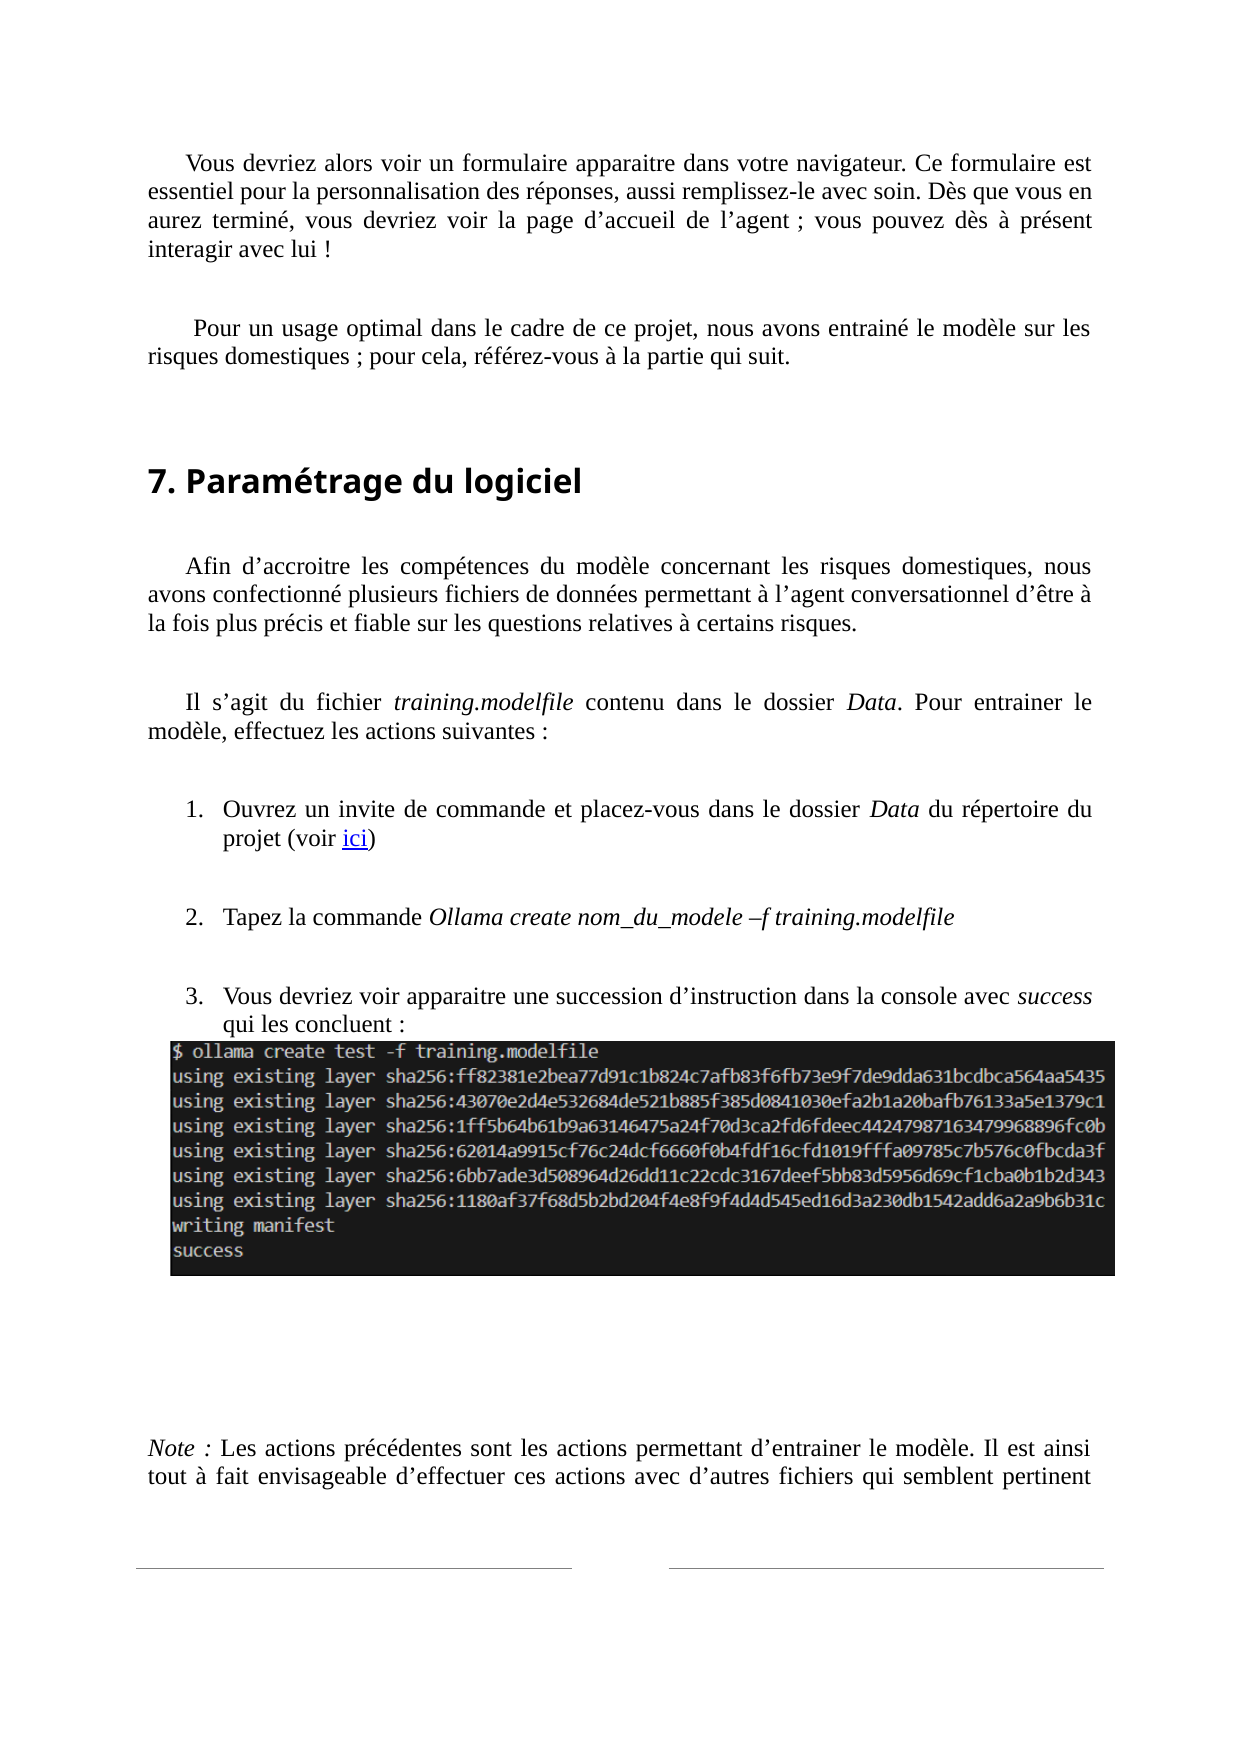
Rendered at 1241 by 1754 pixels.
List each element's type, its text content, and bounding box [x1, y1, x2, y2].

subtitle Paramétrage du logiciel [148, 458, 1092, 503]
text Vous devriez alors voir un formulaire apparaitre dans votre navigateur. Ce formulaire est essentiel pour la personnalisation des réponses, aussi remplissez-le avec soin. Dès que vous en aurez terminé, vous devriez voir la page d’accueil de l’agent ; vous pouvez dès à présent interagir avec lui ! [148, 148, 1092, 263]
list Vous devriez voir apparaitre une succession d’instruction dans la console avec success qui les concluent : [185, 981, 1092, 1038]
text Note : Les actions précédentes sont les actions permettant d’entrainer le modèle. Il est ainsi tout à fait envisageable d’effectuer ces actions avec d’autres fichiers qui semblent pertinent [148, 1433, 1092, 1490]
list Tapez la commande Ollama create nom_du_modele –f training.modelfile [185, 902, 1092, 931]
text Afin d’accroitre les compétences du modèle concernant les risques domestiques, nous avons confectionné plusieurs fichiers de données permettant à l’agent conversationnel d’être à la fois plus précis et fiable sur les questions relatives à certains risques. [148, 551, 1092, 637]
text Il s’agit du fichier training.modelfile contenu dans le dossier Data. Pour entrainer le modèle, effectuez les actions suivantes : [148, 687, 1092, 744]
list Ouvrez un invite de commande et placez-vous dans le dossier Data du répertoire du projet (voir ici) [185, 794, 1092, 852]
text Pour un usage optimal dans le cadre de ce projet, nous avons entrainé le modèle sur les risques domestiques ; pour cela, référez-vous à la partie qui suit. [148, 313, 1092, 370]
